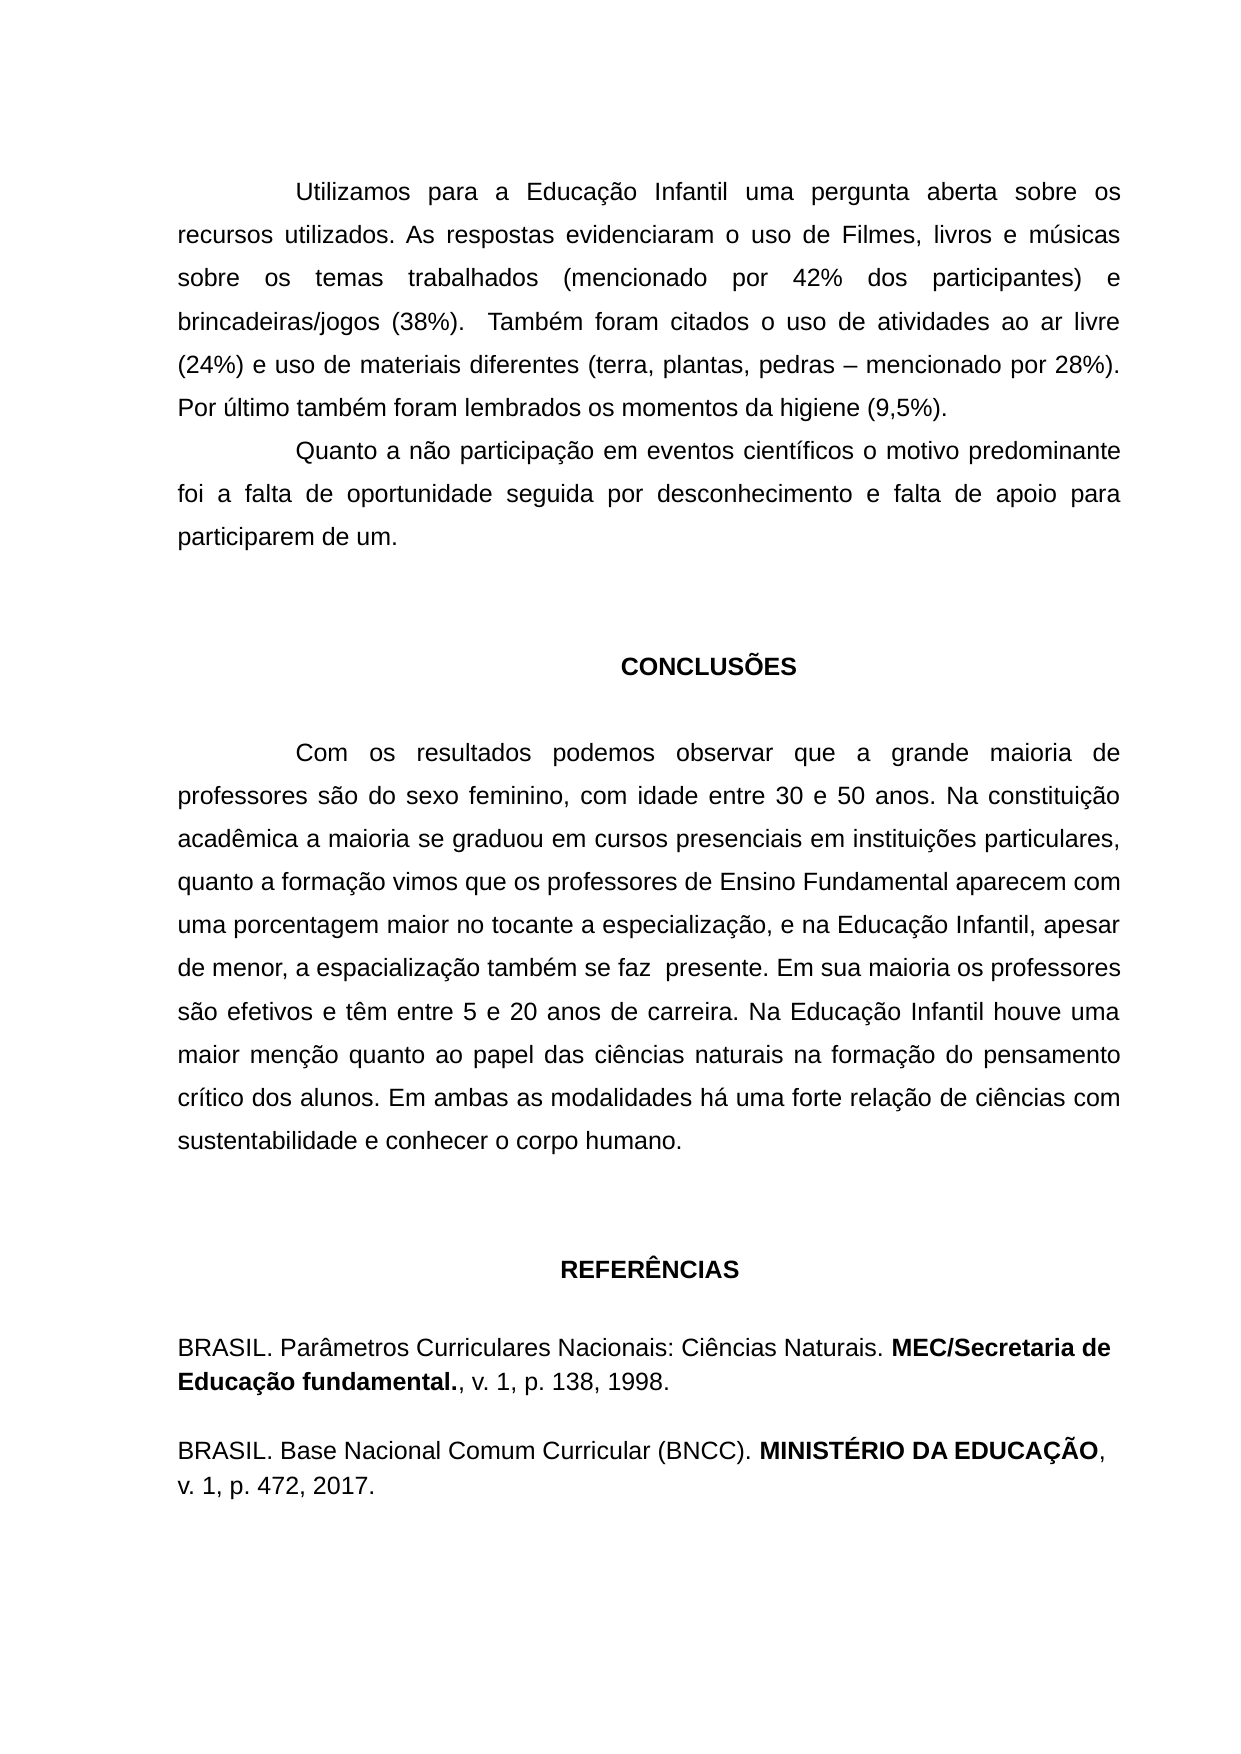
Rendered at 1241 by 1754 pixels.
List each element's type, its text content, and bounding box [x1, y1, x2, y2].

text Utilizamos para a Educação Infantil uma pergunta aberta sobre os recursos utilizados. As respostas evidenciaram o uso de Filmes, livros e músicas sobre os temas trabalhados (mencionado por 42% dos participantes) e brincadeiras/jogos (38%). Também foram citados o uso de atividades ao ar livre (24%) e uso de materiais diferentes (terra, plantas, pedras – mencionado por 28%). Por último também foram lembrados os momentos da higiene (9,5%). [177, 177, 1122, 422]
text BRASIL. Parâmetros Curriculares Nacionais: Ciências Naturais. MEC/Secretaria de Educação fundamental., v. 1, p. 138, 1998. [177, 1333, 1122, 1396]
text Quanto a não participação em eventos científicos o motivo predominante foi a falta de oportunidade seguida por desconhecimento e falta de apoio para participarem de um. [177, 436, 1122, 551]
text BRASIL. Base Nacional Comum Curricular (BNCC). MINISTÉRIO DA EDUCAÇÃO, v. 1, p. 472, 2017. [177, 1436, 1122, 1499]
text REFERÊNCIAS [177, 1255, 1122, 1284]
text CONCLUSÕES [177, 652, 1122, 680]
text Com os resultados podemos observar que a grande maioria de professores são do sexo feminino, com idade entre 30 e 50 anos. Na constituição acadêmica a maioria se graduou em cursos presenciais em instituições particulares, quanto a formação vimos que os professores de Ensino Fundamental aparecem com uma porcentagem maior no tocante a especialização, e na Educação Infantil, apesar de menor, a espacialização também se faz presente. Em sua maioria os professores são efetivos e têm entre 5 e 20 anos de carreira. Na Educação Infantil houve uma maior menção quanto ao papel das ciências naturais na formação do pensamento crítico dos alunos. Em ambas as modalidades há uma forte relação de ciências com sustentabilidade e conhecer o corpo humano. [177, 738, 1122, 1155]
